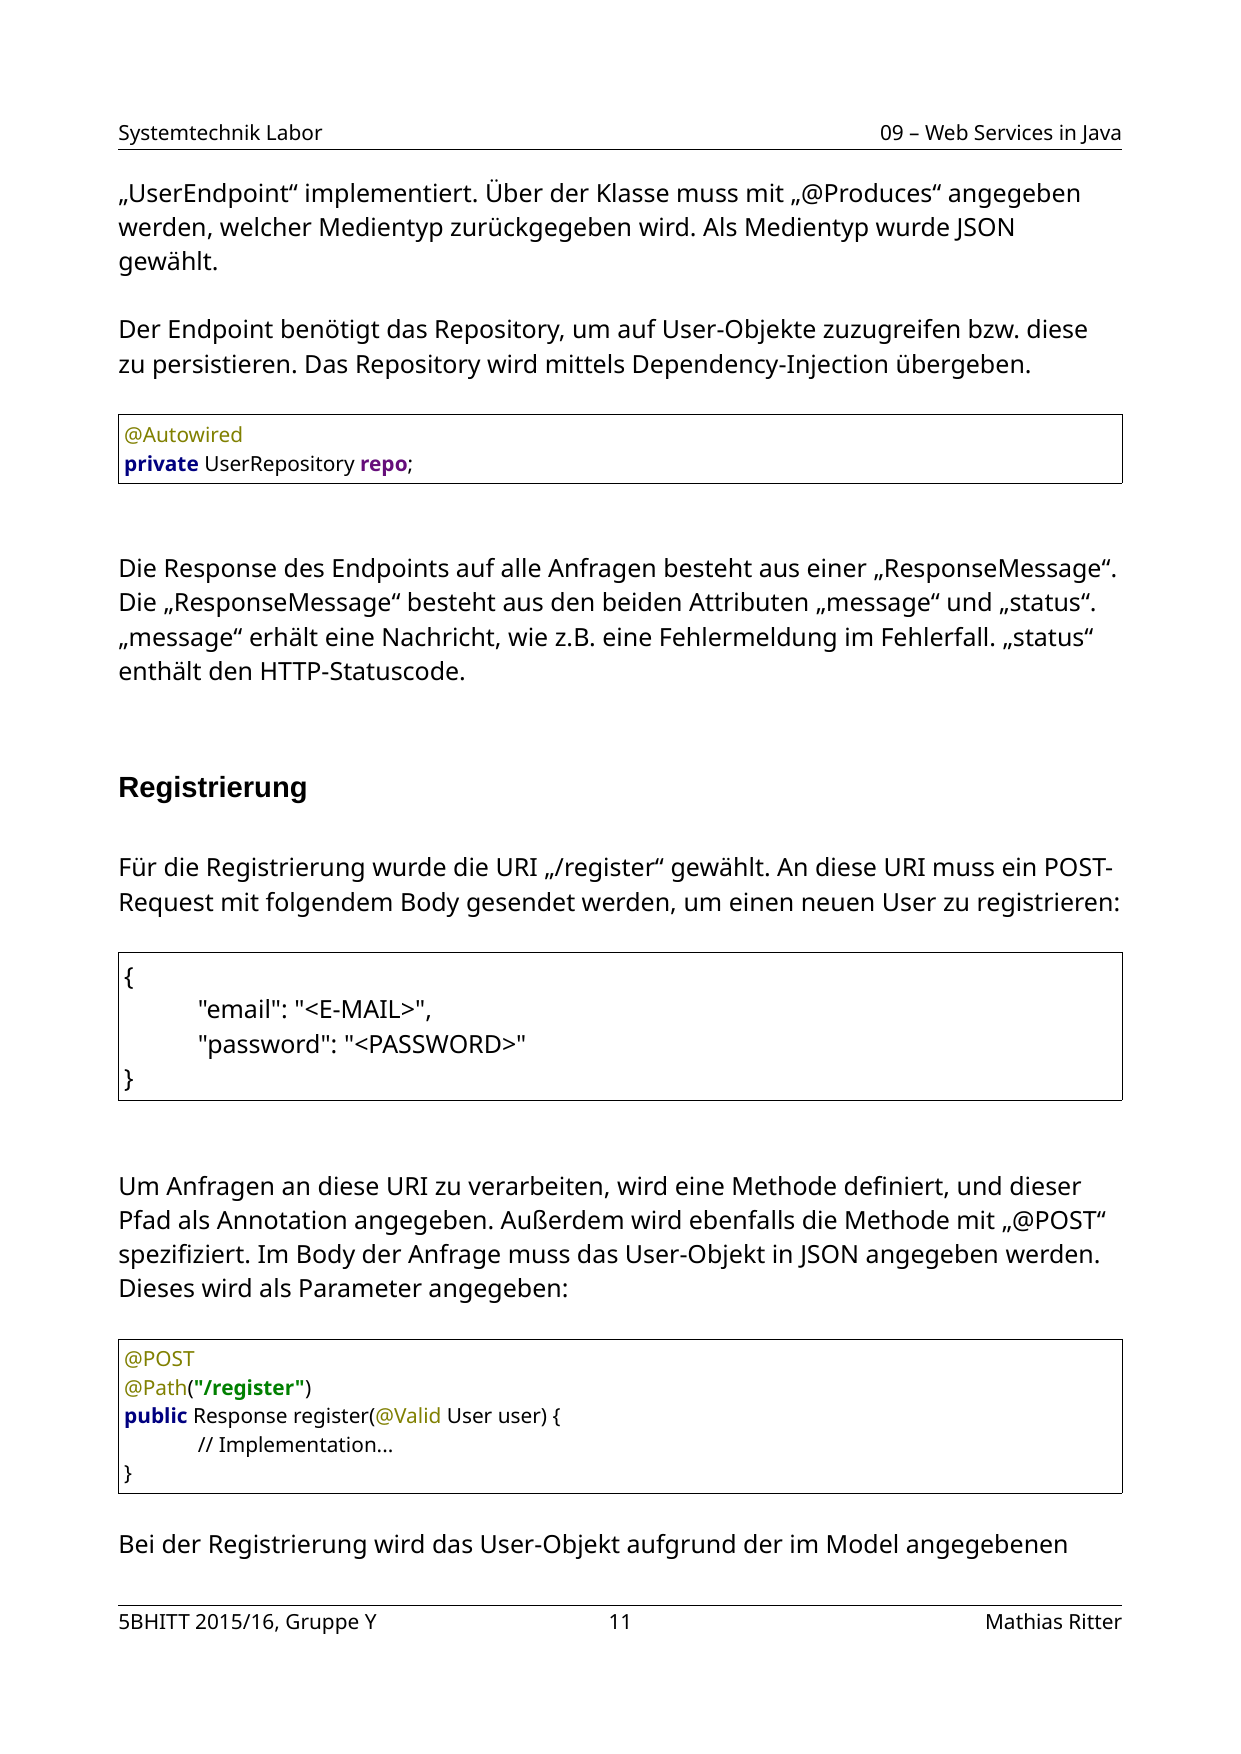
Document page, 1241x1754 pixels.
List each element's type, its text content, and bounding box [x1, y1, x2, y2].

subtitle Registrierung [118, 770, 1122, 803]
table_header { "email": "<E-MAIL>", "password": "<PASSWORD>" } [119, 953, 1122, 1100]
text „UserEndpoint“ implementiert. Über der Klasse muss mit „@Produces“ angegeben werden, welcher Medientyp zurückgegeben wird. Als Medientyp wurde JSON gewählt. [118, 176, 1122, 278]
text Bei der Registrierung wird das User-Objekt aufgrund der im Model angegebenen [118, 1527, 1122, 1561]
text Der Endpoint benötigt das Repository, um auf User-Objekte zuzugreifen bzw. diese zu persistieren. Das Repository wird mittels Dependency-Injection übergeben. [118, 312, 1122, 380]
table_header @Autowired private UserRepository repo; [119, 415, 1122, 483]
text Um Anfragen an diese URI zu verarbeiten, wird eine Methode definiert, und dieser Pfad als Annotation angegeben. Außerdem wird ebenfalls die Methode mit „@POST“ spezifiziert. Im Body der Anfrage muss das User-Objekt in JSON angegeben werden. Dieses wird als Parameter angegeben: [118, 1168, 1122, 1304]
text Für die Registrierung wurde die URI „/register“ gewählt. An diese URI muss ein POST-Request mit folgendem Body gesendet werden, um einen neuen User zu registrieren: [118, 850, 1122, 918]
text Die Response des Endpoints auf alle Anfragen besteht aus einer „ResponseMessage“. Die „ResponseMessage“ besteht aus den beiden Attributen „message“ und „status“. „message“ erhält eine Nachricht, wie z.B. eine Fehlermeldung im Fehlerfall. „status“ enthält den HTTP-Statuscode. [118, 551, 1122, 687]
table_header @POST @Path("/register") public Response register(@Valid User user) { // Implementation... } [119, 1340, 1122, 1492]
